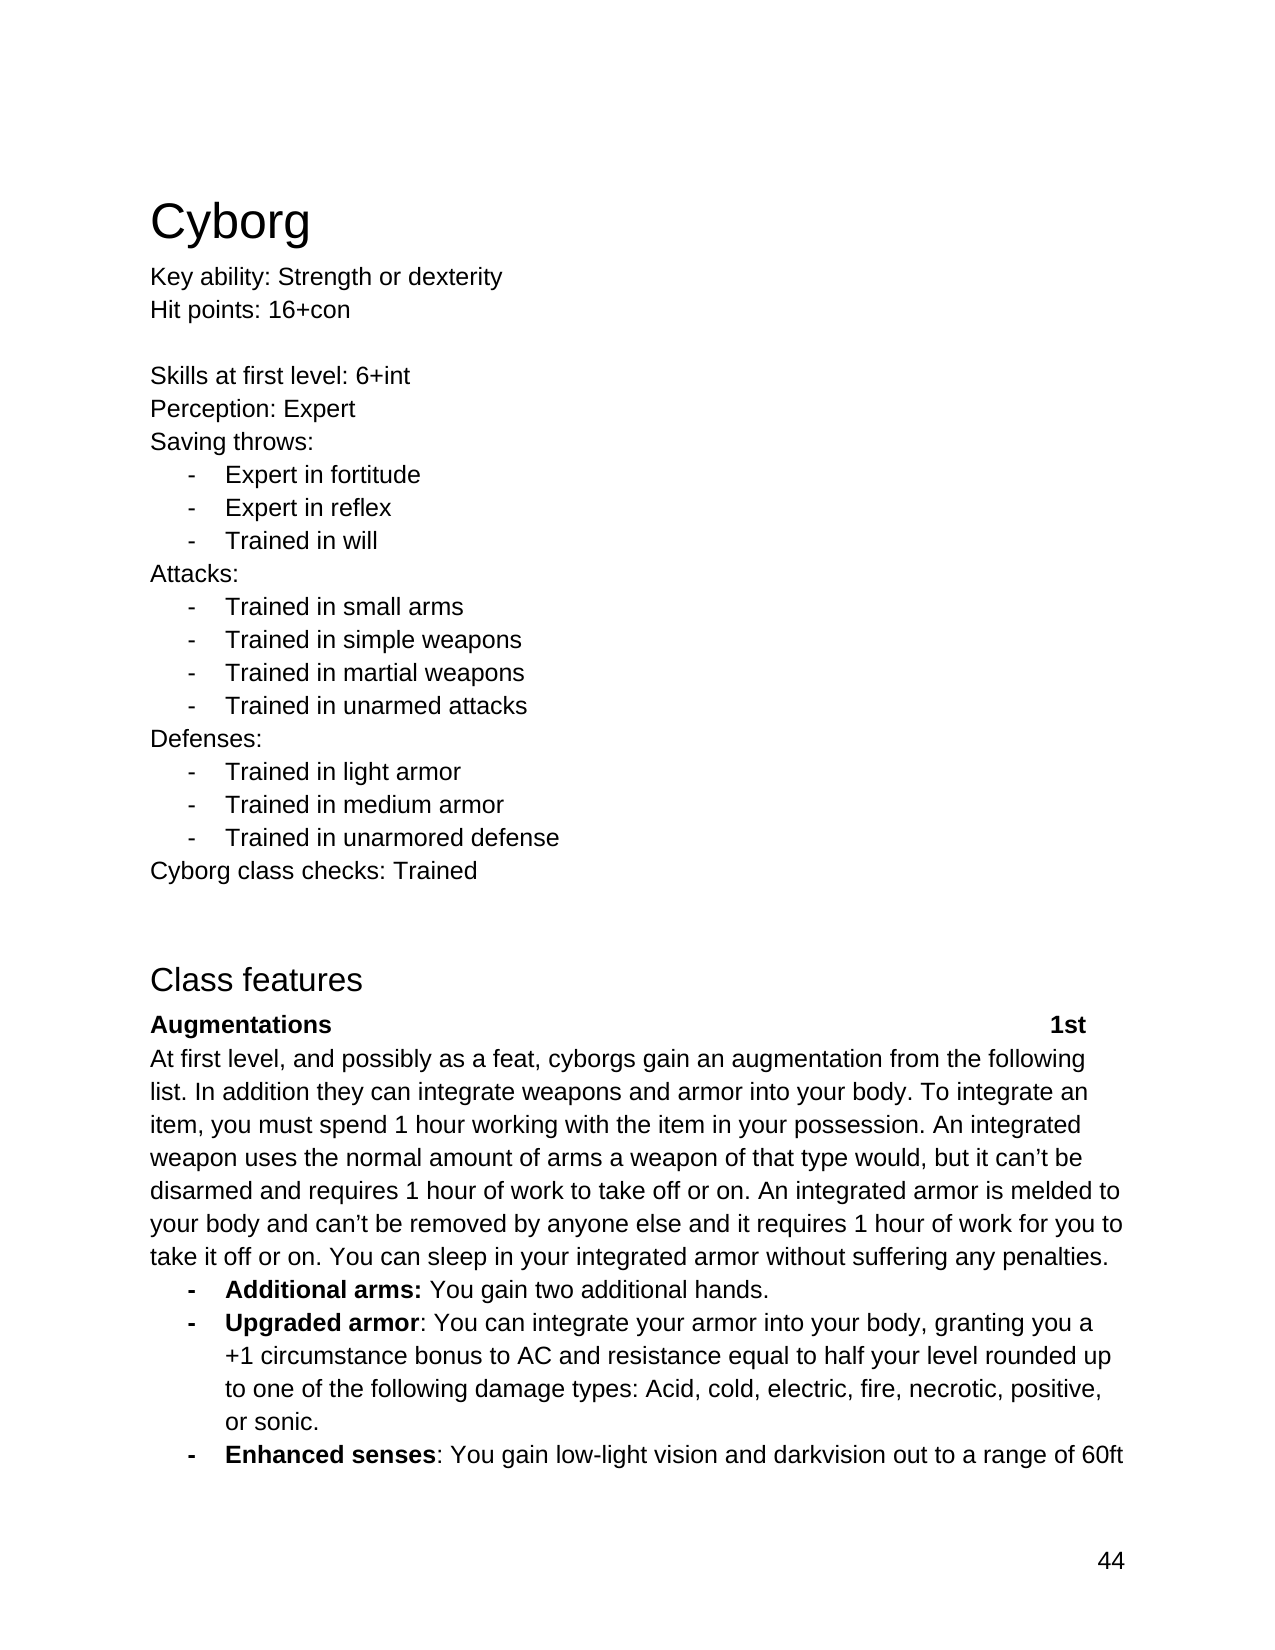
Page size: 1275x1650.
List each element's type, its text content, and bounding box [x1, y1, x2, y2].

list Additional arms: You gain two additional hands. [187, 1275, 1125, 1303]
subtitle Cyborg [150, 192, 1125, 249]
text Attacks: [150, 559, 1125, 588]
subtitle Class features [150, 959, 1125, 998]
text Cyborg class checks: Trained [150, 856, 1125, 885]
list Trained in small arms [187, 592, 1125, 621]
text Perception: Expert [150, 394, 1125, 422]
text Hit points: 16+con [150, 295, 1125, 323]
text Saving throws: [150, 427, 1125, 456]
list Trained in medium armor [187, 790, 1125, 819]
text At first level, and possibly as a feat, cyborgs gain an augmentation from the following list. In addition they can integrate weapons and armor into your body. To integrate an item, you must spend 1 hour working with the item in your possession. An integrated weapon uses the normal amount of arms a weapon of that type would, but it can’t be disarmed and requires 1 hour of work to take off or on. An integrated armor is melded to your body and can’t be removed by anyone else and it requires 1 hour of work for you to take it off or on. You can sleep in your integrated armor without suffering any penalties. [150, 1043, 1125, 1270]
list Upgraded armor: You can integrate your armor into your body, granting you a +1 circumstance bonus to AC and resistance equal to half your level rounded up to one of the following damage types: Acid, cold, electric, fire, necrotic, positive, or sonic. [187, 1308, 1125, 1436]
list Trained in simple weapons [187, 625, 1125, 654]
list Trained in unarmored defense [187, 823, 1125, 852]
list Enhanced senses: You gain low-light vision and darkvision out to a range of 60ft [187, 1440, 1125, 1468]
list Expert in fortitude [187, 460, 1125, 488]
text Key ability: Strength or dexterity [150, 262, 1125, 290]
text Augmentations 1st [150, 1011, 1125, 1039]
list Trained in light armor [187, 757, 1125, 786]
text Skills at first level: 6+int [150, 361, 1125, 389]
list Trained in will [187, 526, 1125, 554]
list Trained in unarmed attacks [187, 691, 1125, 720]
list Trained in martial weapons [187, 658, 1125, 687]
list Expert in reflex [187, 493, 1125, 522]
text Defenses: [150, 724, 1125, 753]
